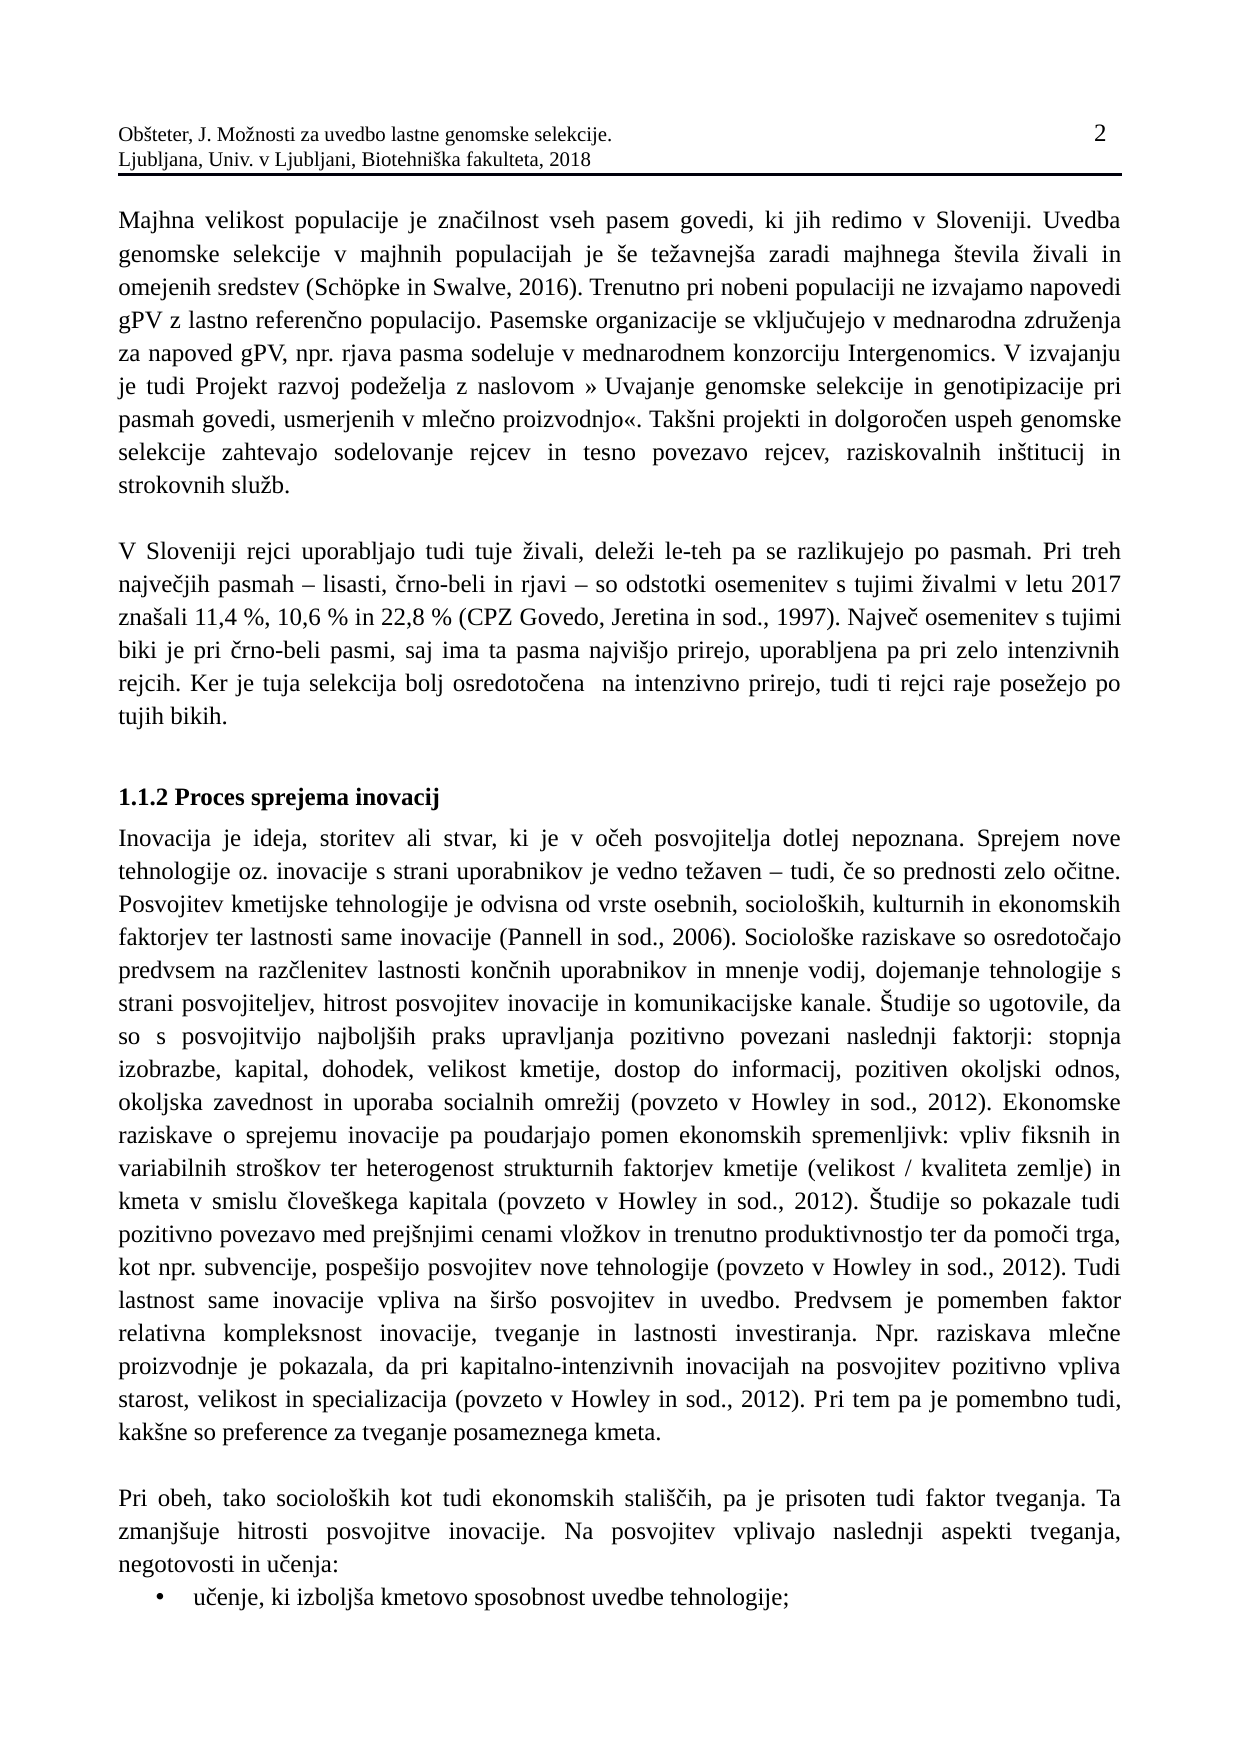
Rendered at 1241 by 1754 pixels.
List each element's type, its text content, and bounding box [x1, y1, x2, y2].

text Majhna velikost populacije je značilnost vseh pasem govedi, ki jih redimo v Sloveniji. Uvedba genomske selekcije v majhnih populacijah je še težavnejša zaradi majhnega števila živali in omejenih sredstev (Schöpke in Swalve, 2016). Trenutno pri nobeni populaciji ne izvajamo napovedi gPV z lastno referenčno populacijo. Pasemske organizacije se vključujejo v mednarodna združenja za napoved gPV, npr. rjava pasma sodeluje v mednarodnem konzorciju Intergenomics. V izvajanju je tudi Projekt razvoj podeželja z naslovom » Uvajanje genomske selekcije in genotipizacije pri pasmah govedi, usmerjenih v mlečno proizvodnjo«. Takšni projekti in dolgoročen uspeh genomske selekcije zahtevajo sodelovanje rejcev in tesno povezavo rejcev, raziskovalnih inštitucij in strokovnih služb. [118, 206, 1122, 498]
text Inovacija je ideja, storitev ali stvar, ki je v očeh posvojitelja dotlej nepoznana. Sprejem nove tehnologije oz. inovacije s strani uporabnikov je vedno težaven – tudi, če so prednosti zelo očitne. Posvojitev kmetijske tehnologije je odvisna od vrste osebnih, socioloških, kulturnih in ekonomskih faktorjev ter lastnosti same inovacije (Pannell in sod., 2006). Sociološke raziskave so osredotočajo predvsem na razčlenitev lastnosti končnih uporabnikov in mnenje vodij, dojemanje tehnologije s strani posvojiteljev, hitrost posvojitev inovacije in komunikacijske kanale. Študije so ugotovile, da so s posvojitvijo najboljših praks upravljanja pozitivno povezani naslednji faktorji: stopnja izobrazbe, kapital, dohodek, velikost kmetije, dostop do informacij, pozitiven okoljski odnos, okoljska zavednost in uporaba socialnih omrežij (povzeto v Howley in sod., 2012). Ekonomske raziskave o sprejemu inovacije pa poudarjajo pomen ekonomskih spremenljivk: vpliv fiksnih in variabilnih stroškov ter heterogenost strukturnih faktorjev kmetije (velikost / kvaliteta zemlje) in kmeta v smislu človeškega kapitala (povzeto v Howley in sod., 2012). Študije so pokazale tudi pozitivno povezavo med prejšnjimi cenami vložkov in trenutno produktivnostjo ter da pomoči trga, kot npr. subvencije, pospešijo posvojitev nove tehnologije (povzeto v Howley in sod., 2012). Tudi lastnost same inovacije vpliva na širšo posvojitev in uvedbo. Predvsem je pomemben faktor relativna kompleksnost inovacije, tveganje in lastnosti investiranja. Npr. raziskava mlečne proizvodnje je pokazala, da pri kapitalno-intenzivnih inovacijah na posvojitev pozitivno vpliva starost, velikost in specializacija (povzeto v Howley in sod., 2012). Pri tem pa je pomembno tudi, kakšne so preference za tveganje posameznega kmeta. [118, 823, 1122, 1446]
subtitle 1.1.2 Proces sprejema inovacij [118, 782, 1122, 810]
text V Sloveniji rejci uporabljajo tudi tuje živali, deleži le-teh pa se razlikujejo po pasmah. Pri treh največjih pasmah – lisasti, črno-beli in rjavi – so odstotki osemenitev s tujimi živalmi v letu 2017 znašali 11,4 %, 10,6 % in 22,8 % (CPZ Govedo, Jeretina in sod., 1997). Največ osemenitev s tujimi biki je pri črno-beli pasmi, saj ima ta pasma najvišjo prirejo, uporabljena pa pri zelo intenzivnih rejcih. Ker je tuja selekcija bolj osredotočena na intenzivno prirejo, tudi ti rejci raje posežejo po tujih bikih. [118, 536, 1122, 730]
list učenje, ki izboljša kmetovo sposobnost uvedbe tehnologije; [156, 1582, 1122, 1611]
text Pri obeh, tako socioloških kot tudi ekonomskih stališčih, pa je prisoten tudi faktor tveganja. Ta zmanjšuje hitrosti posvojitve inovacije. Na posvojitev vplivajo naslednji aspekti tveganja, negotovosti in učenja: [118, 1483, 1122, 1578]
